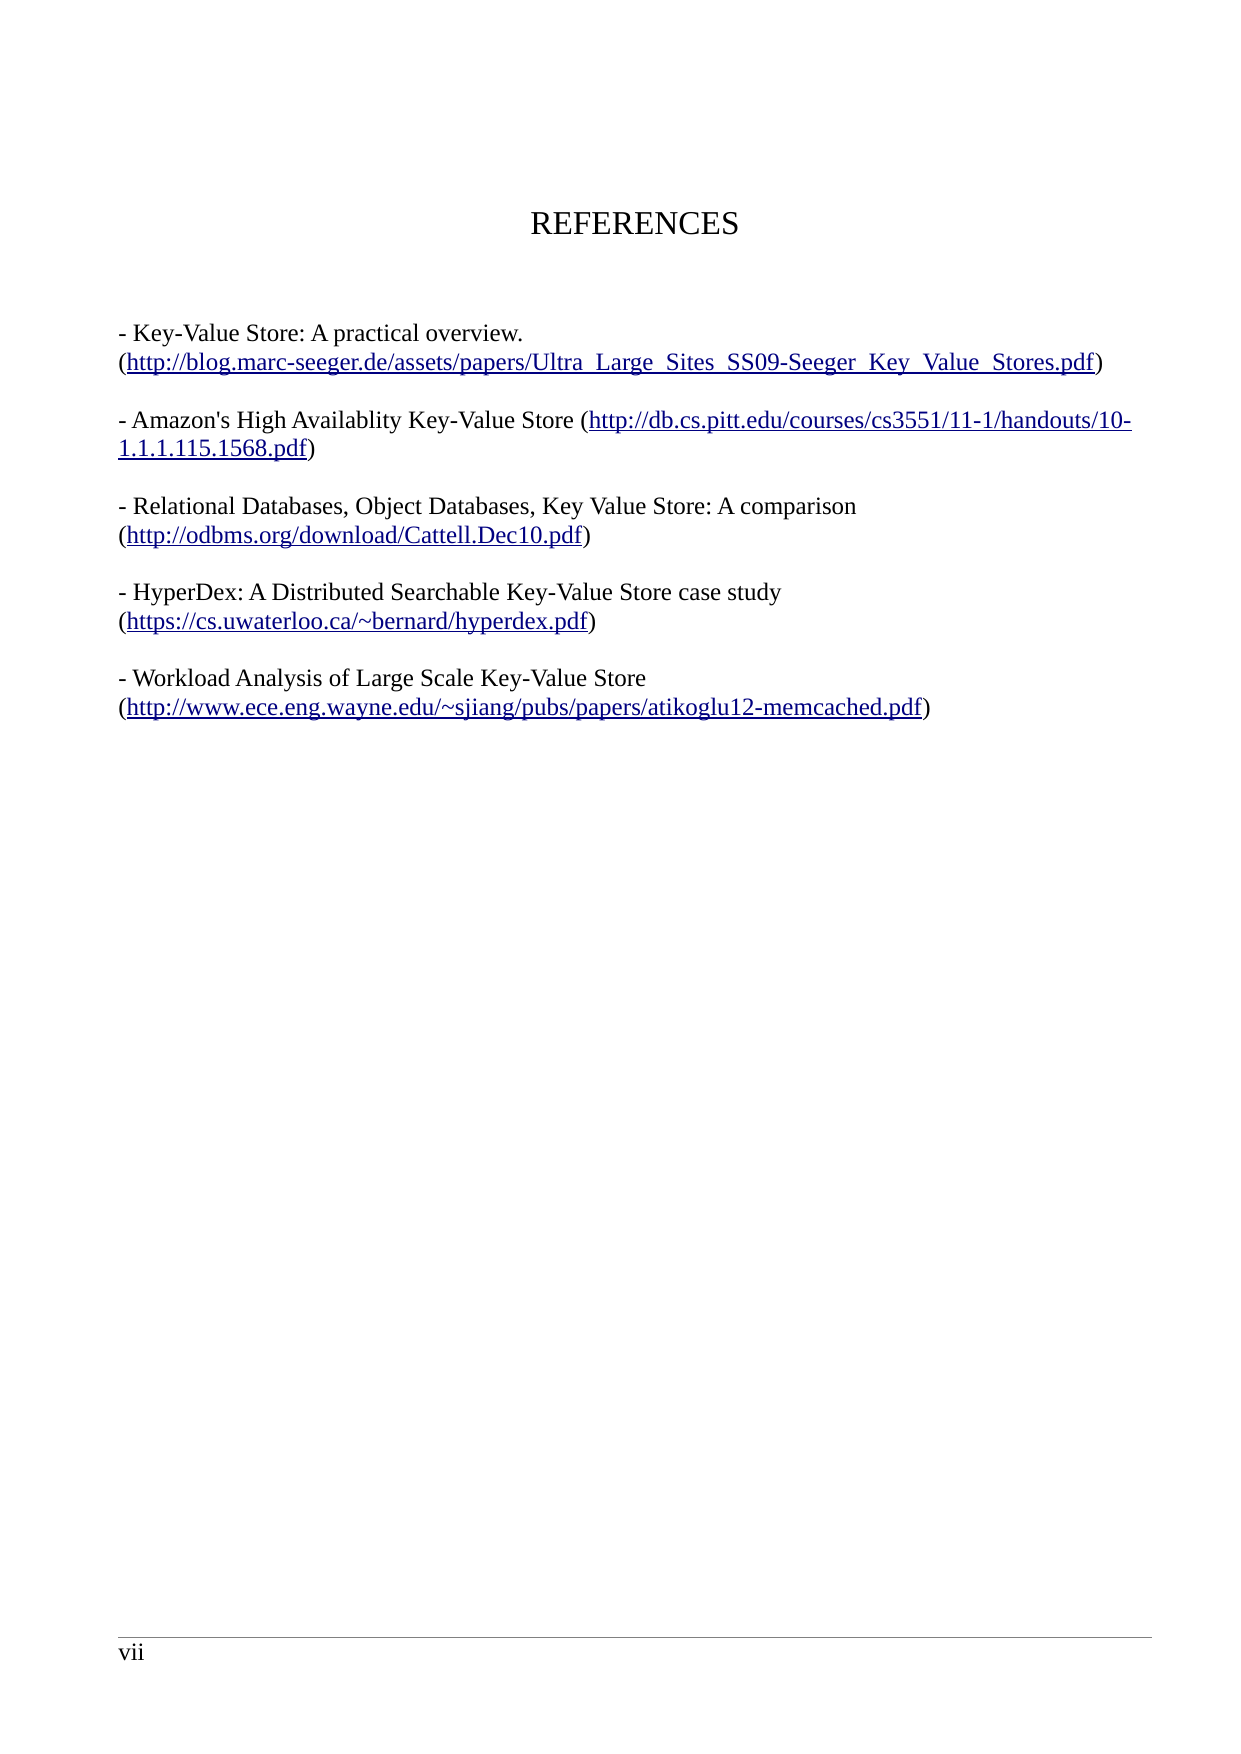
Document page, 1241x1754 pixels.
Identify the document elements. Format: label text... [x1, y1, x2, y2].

text REFERENCES [118, 203, 1152, 242]
text - Key-Value Store: A practical overview. (http://blog.marc-seeger.de/assets/papers/Ultra_Large_Sites_SS09-Seeger_Key_Value_Stores.pdf) [118, 318, 1152, 376]
text - Workload Analysis of Large Scale Key-Value Store (http://www.ece.eng.wayne.edu/~sjiang/pubs/papers/atikoglu12-memcached.pdf) [118, 663, 1152, 721]
text - Amazon's High Availablity Key-Value Store (http://db.cs.pitt.edu/courses/cs3551/11-1/handouts/10-1.1.1.115.1568.pdf) [118, 405, 1152, 462]
text - Relational Databases, Object Databases, Key Value Store: A comparison (http://odbms.org/download/Cattell.Dec10.pdf) [118, 491, 1152, 548]
text - HyperDex: A Distributed Searchable Key-Value Store case study (https://cs.uwaterloo.ca/~bernard/hyperdex.pdf) [118, 577, 1152, 635]
